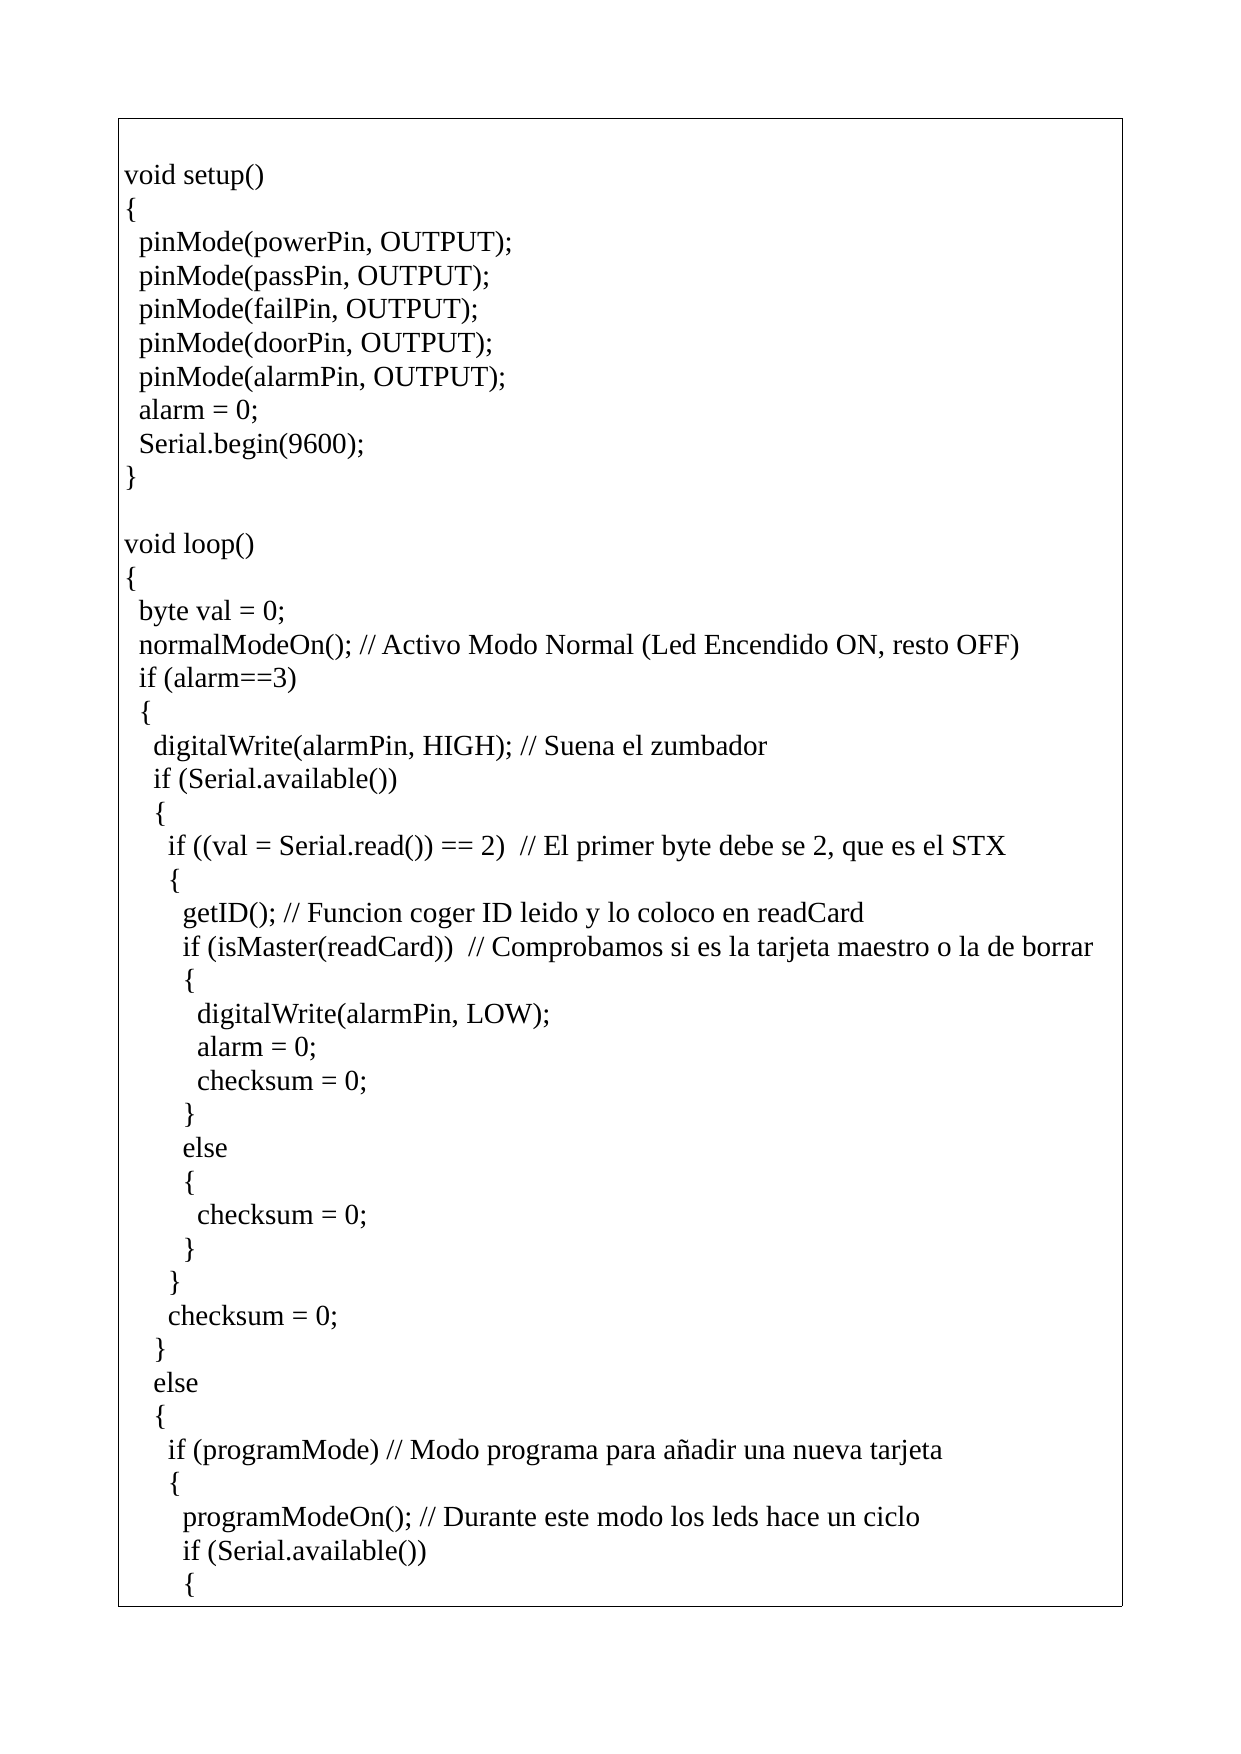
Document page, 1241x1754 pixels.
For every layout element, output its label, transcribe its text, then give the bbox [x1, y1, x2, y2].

table_header void setup() { pinMode(powerPin, OUTPUT); pinMode(passPin, OUTPUT); pinMode(failPin, OUTPUT); pinMode(doorPin, OUTPUT); pinMode(alarmPin, OUTPUT); alarm = 0; Serial.begin(9600); } void loop() { byte val = 0; normalModeOn(); // Activo Modo Normal (Led Encendido ON, resto OFF) if (alarm==3) { digitalWrite(alarmPin, HIGH); // Suena el zumbador if (Serial.available()) { if ((val = Serial.read()) == 2) // El primer byte debe se 2, que es el STX { getID(); // Funcion coger ID leido y lo coloco en readCard if (isMaster(readCard)) // Comprobamos si es la tarjeta maestro o la de borrar { digitalWrite(alarmPin, LOW); alarm = 0; checksum = 0; } else { checksum = 0; } } checksum = 0; } else { if (programMode) // Modo programa para añadir una nueva tarjeta { programModeOn(); // Durante este modo los leds hace un ciclo if (Serial.available()) { [119, 119, 1122, 1606]
